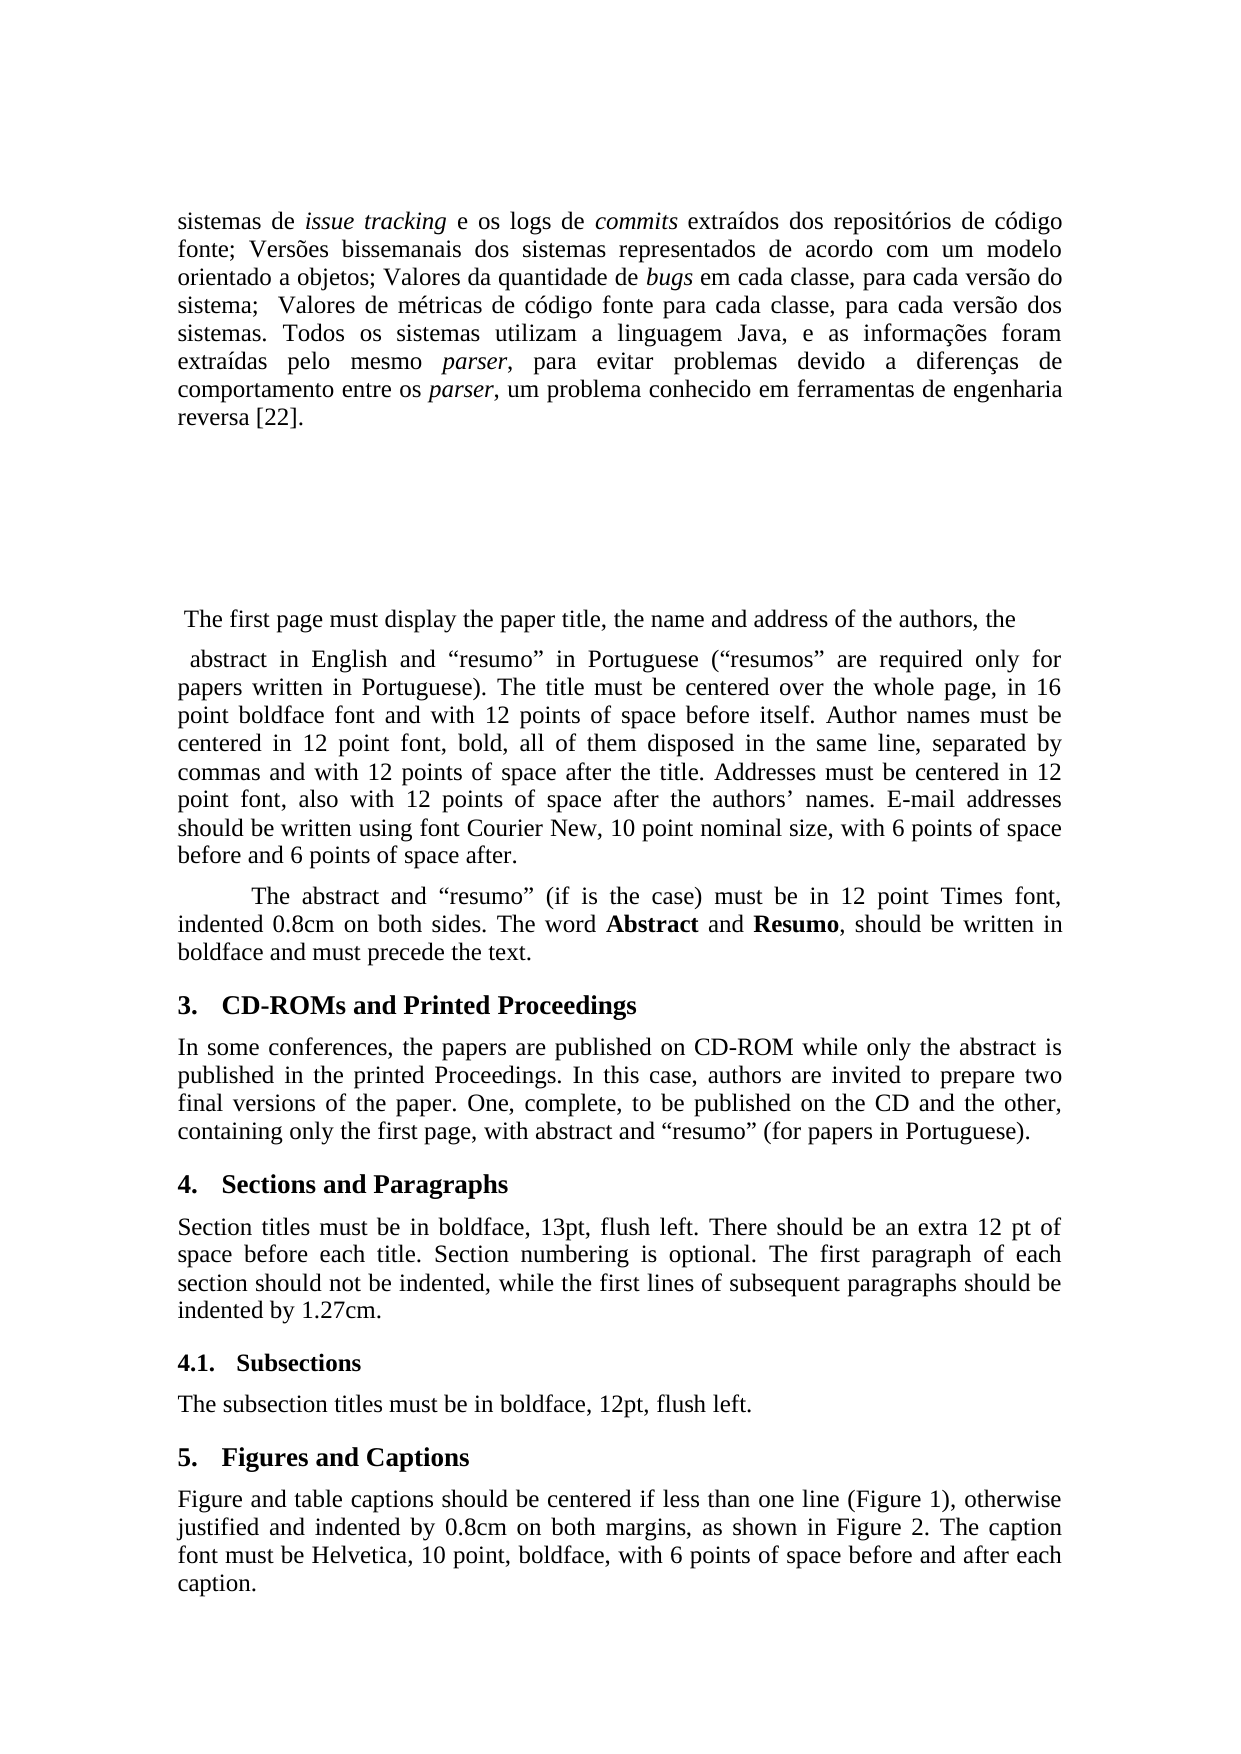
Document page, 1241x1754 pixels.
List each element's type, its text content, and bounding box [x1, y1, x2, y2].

title Sections and Paragraphs [177, 1170, 1063, 1200]
text The subsection titles must be in boldface, 12pt, flush left. [177, 1390, 1063, 1418]
text sistemas de issue tracking e os logs de commits extraídos dos repositórios de código fonte; Versões bissemanais dos sistemas representados de acordo com um modelo orientado a objetos; Valores da quantidade de bugs em cada classe, para cada versão do sistema; Valores de métricas de código fonte para cada classe, para cada versão dos sistemas. Todos os sistemas utilizam a linguagem Java, e as informações foram extraídas pelo mesmo parser, para evitar problemas devido a diferenças de comportamento entre os parser, um problema conhecido em ferramentas de engenharia reversa [22]. [177, 207, 1063, 431]
text Figure and table captions should be centered if less than one line (Figure 1), otherwise justified and indented by 0.8cm on both margins, as shown in Figure 2. The caption font must be Helvetica, 10 point, boldface, with 6 points of space before and after each caption. [177, 1485, 1063, 1597]
title Figures and Captions [177, 1442, 1063, 1472]
text Section titles must be in boldface, 13pt, flush left. There should be an extra 12 pt of space before each title. Section numbering is optional. The first paragraph of each section should not be indented, while the first lines of subsequent paragraphs should be indented by 1.27cm. [177, 1212, 1063, 1324]
text In some conferences, the papers are published on CD-ROM while only the abstract is published in the printed Proceedings. In this case, authors are invited to prepare two final versions of the paper. One, complete, to be published on the CD and the other, containing only the first page, with abstract and “resumo” (for papers in Portuguese). [177, 1033, 1063, 1145]
text The abstract and “resumo” (if is the case) must be in 12 point Times font, indented 0.8cm on both sides. The word Abstract and Resumo, should be written in boldface and must precede the text. [177, 882, 1063, 966]
text The first page must display the paper title, the name and address of the authors, the [177, 605, 1063, 633]
title Subsections [177, 1349, 1063, 1377]
text abstract in English and “resumo” in Portuguese (“resumos” are required only for papers written in Portuguese). The title must be centered over the whole page, in 16 point boldface font and with 12 points of space before itself. Author names must be centered in 12 point font, bold, all of them disposed in the same line, separated by commas and with 12 points of space after the title. Addresses must be centered in 12 point font, also with 12 points of space after the authors’ names. E-mail addresses should be written using font Courier New, 10 point nominal size, with 6 points of space before and 6 points of space after. [177, 645, 1063, 869]
title CD-ROMs and Printed Proceedings [177, 991, 1063, 1021]
